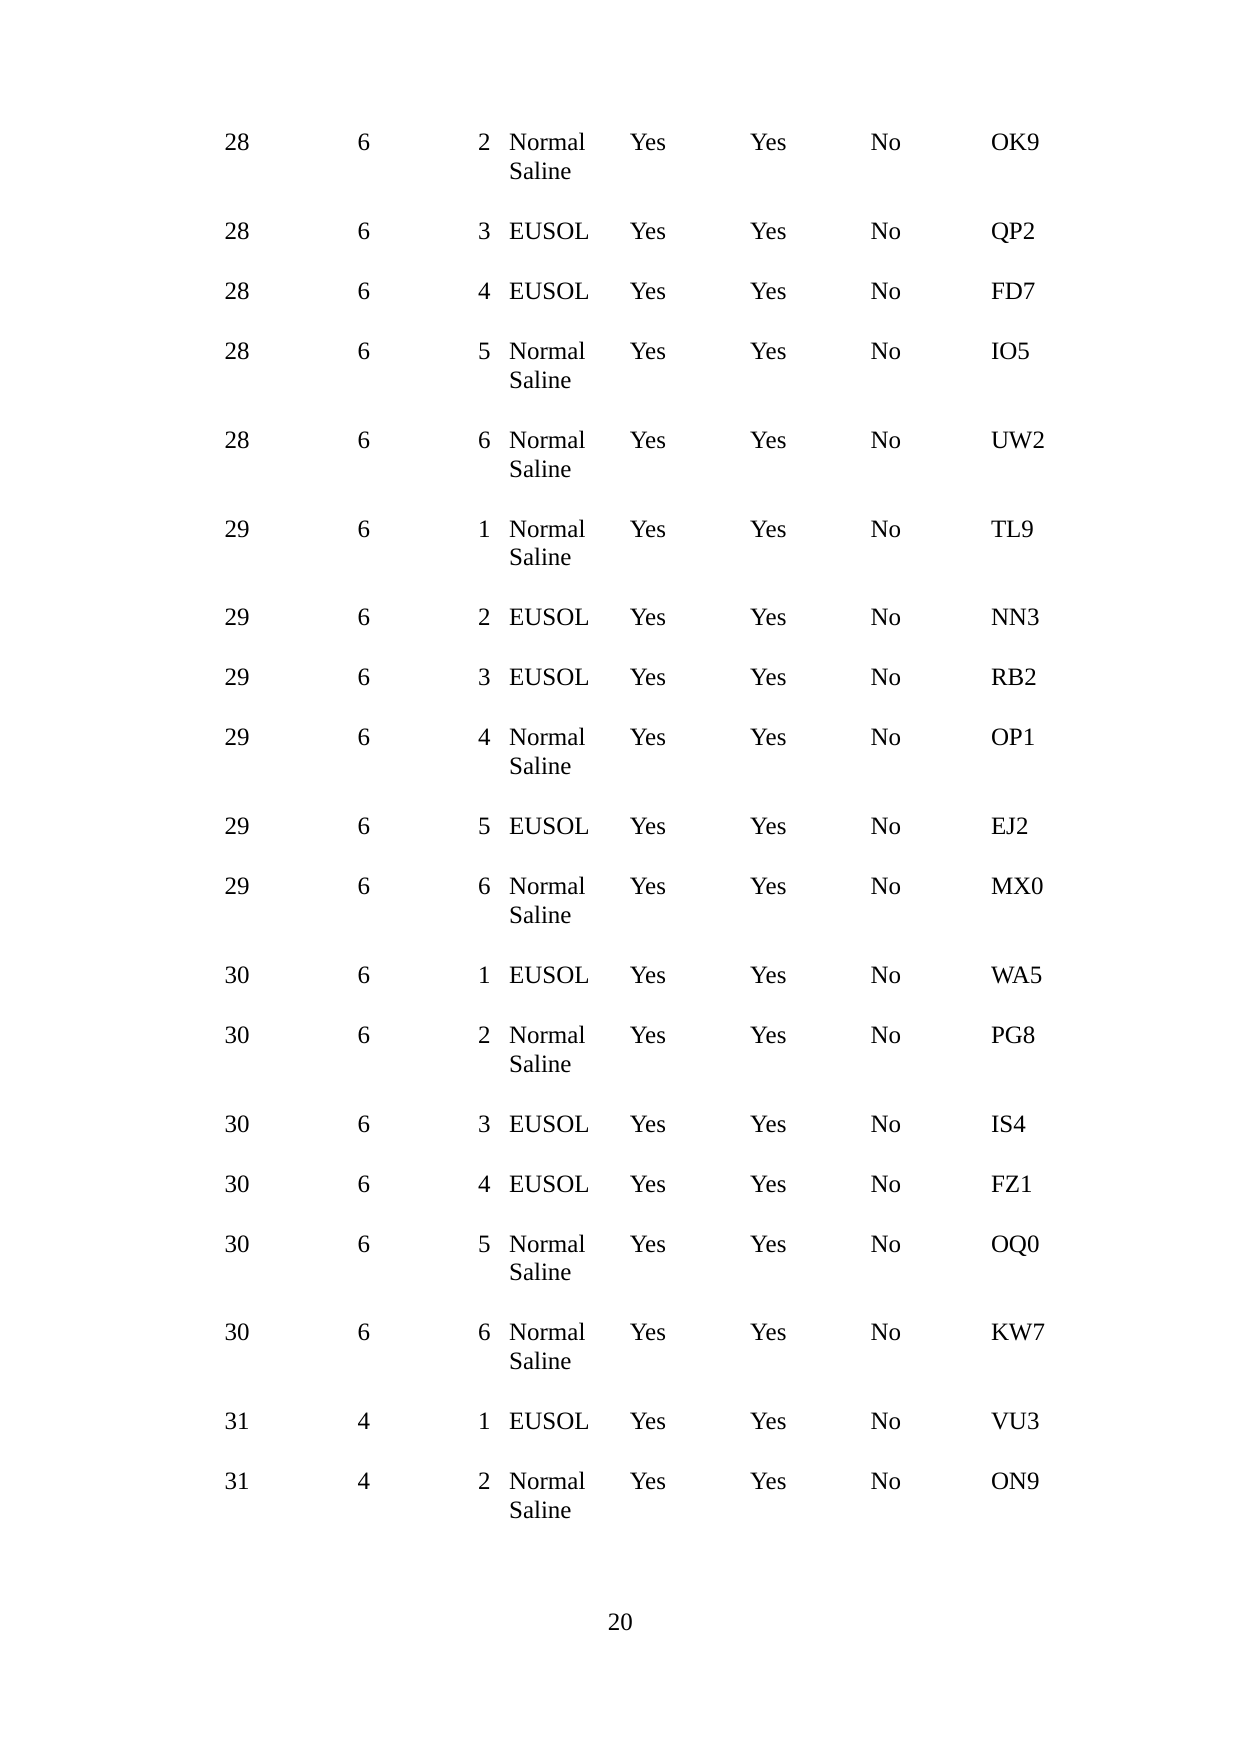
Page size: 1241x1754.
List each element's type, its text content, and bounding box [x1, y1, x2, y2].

table_cell 30 [138, 1308, 259, 1397]
table_cell 6 [259, 862, 379, 951]
table_cell EUSOL [500, 951, 620, 1011]
table_cell 1 [379, 504, 499, 593]
table_cell Yes [620, 267, 741, 327]
table_cell KW7 [981, 1308, 1102, 1397]
table_cell Yes [620, 504, 741, 593]
table_cell 30 [138, 1219, 259, 1308]
table_cell Normal Saline [500, 713, 620, 802]
table_cell 1 [379, 951, 499, 1011]
table_cell No [861, 862, 981, 951]
table_cell 5 [379, 802, 499, 862]
table_cell UW2 [981, 416, 1102, 504]
table_cell 2 [379, 1011, 499, 1099]
table_cell 6 [259, 1308, 379, 1397]
table_cell MX0 [981, 862, 1102, 951]
table_cell 6 [259, 951, 379, 1011]
table_cell EJ2 [981, 802, 1102, 862]
table_cell Yes [620, 207, 741, 267]
table_cell 6 [259, 118, 379, 207]
table_cell TL9 [981, 504, 1102, 593]
table_cell 6 [259, 1099, 379, 1159]
table_cell Yes [741, 653, 861, 713]
table_cell 6 [259, 802, 379, 862]
table_cell No [861, 593, 981, 653]
table_cell 6 [259, 653, 379, 713]
table_cell OQ0 [981, 1219, 1102, 1308]
table_cell Yes [620, 862, 741, 951]
table_cell Yes [741, 504, 861, 593]
table_cell EUSOL [500, 1159, 620, 1219]
table_cell Yes [741, 802, 861, 862]
table_cell No [861, 713, 981, 802]
table_cell 3 [379, 207, 499, 267]
table_cell 28 [138, 207, 259, 267]
table_cell 4 [379, 1159, 499, 1219]
table_cell No [861, 653, 981, 713]
table_cell 30 [138, 1159, 259, 1219]
table_cell No [861, 207, 981, 267]
table_cell OP1 [981, 713, 1102, 802]
table_cell EUSOL [500, 802, 620, 862]
table_cell Normal Saline [500, 504, 620, 593]
table_cell RB2 [981, 653, 1102, 713]
table_cell No [861, 1457, 981, 1546]
table_cell 6 [259, 504, 379, 593]
table_cell 4 [379, 267, 499, 327]
table_cell FD7 [981, 267, 1102, 327]
table_cell Yes [741, 1308, 861, 1397]
table_cell EUSOL [500, 1397, 620, 1457]
table_cell 6 [379, 862, 499, 951]
table_cell Yes [620, 118, 741, 207]
table_cell 6 [259, 267, 379, 327]
table_cell 6 [379, 416, 499, 504]
table_cell 6 [259, 1219, 379, 1308]
table_cell No [861, 118, 981, 207]
table_cell No [861, 416, 981, 504]
table_cell 2 [379, 1457, 499, 1546]
table_cell QP2 [981, 207, 1102, 267]
table_cell Yes [741, 1011, 861, 1099]
table_cell 2 [379, 593, 499, 653]
table_cell Yes [741, 862, 861, 951]
table_cell 4 [379, 713, 499, 802]
table_cell ON9 [981, 1457, 1102, 1546]
table_cell No [861, 1159, 981, 1219]
table_cell PG8 [981, 1011, 1102, 1099]
table_cell Yes [741, 267, 861, 327]
table_cell EUSOL [500, 593, 620, 653]
table_cell 29 [138, 802, 259, 862]
table_cell Yes [620, 951, 741, 1011]
table_cell No [861, 267, 981, 327]
table_cell 6 [259, 593, 379, 653]
table_cell 6 [259, 1011, 379, 1099]
table_cell 6 [259, 1159, 379, 1219]
table_cell 6 [259, 327, 379, 416]
table_cell Yes [620, 1308, 741, 1397]
table_cell 29 [138, 504, 259, 593]
table_cell FZ1 [981, 1159, 1102, 1219]
table_cell Yes [620, 327, 741, 416]
table_cell Yes [741, 1099, 861, 1159]
table_cell Yes [620, 653, 741, 713]
table_cell WA5 [981, 951, 1102, 1011]
table_cell 31 [138, 1397, 259, 1457]
table_cell 4 [259, 1397, 379, 1457]
table_cell Yes [741, 951, 861, 1011]
table_cell 28 [138, 118, 259, 207]
table_cell No [861, 1308, 981, 1397]
table_cell Normal Saline [500, 416, 620, 504]
table_cell Yes [741, 1219, 861, 1308]
table_cell 1 [379, 1397, 499, 1457]
table_cell 6 [259, 416, 379, 504]
table_cell Yes [741, 207, 861, 267]
table_cell Yes [620, 1397, 741, 1457]
table_cell 3 [379, 653, 499, 713]
table_cell Yes [620, 1099, 741, 1159]
table_cell Yes [620, 593, 741, 653]
table_cell Yes [620, 802, 741, 862]
table_cell Normal Saline [500, 118, 620, 207]
table_cell EUSOL [500, 1099, 620, 1159]
table_cell VU3 [981, 1397, 1102, 1457]
table_cell EUSOL [500, 267, 620, 327]
table_cell Yes [741, 327, 861, 416]
table_cell 28 [138, 267, 259, 327]
table_cell No [861, 327, 981, 416]
table_cell Yes [741, 1397, 861, 1457]
table_cell 6 [259, 713, 379, 802]
table_cell EUSOL [500, 207, 620, 267]
table_cell No [861, 1219, 981, 1308]
table_cell 29 [138, 713, 259, 802]
table_cell Normal Saline [500, 1308, 620, 1397]
table_cell IO5 [981, 327, 1102, 416]
table_cell Yes [620, 1159, 741, 1219]
table_cell Yes [741, 1159, 861, 1219]
table_cell Normal Saline [500, 862, 620, 951]
table_cell Yes [620, 416, 741, 504]
table_cell 2 [379, 118, 499, 207]
table_cell Yes [620, 713, 741, 802]
table_cell 5 [379, 1219, 499, 1308]
table_cell 6 [259, 207, 379, 267]
table_cell No [861, 1011, 981, 1099]
table_cell OK9 [981, 118, 1102, 207]
table_cell Yes [620, 1219, 741, 1308]
table_cell 4 [259, 1457, 379, 1546]
table_cell 29 [138, 862, 259, 951]
table_cell 6 [379, 1308, 499, 1397]
table_cell 31 [138, 1457, 259, 1546]
table_cell Yes [741, 416, 861, 504]
table_cell 30 [138, 1099, 259, 1159]
table_cell Yes [620, 1457, 741, 1546]
table_cell Normal Saline [500, 1219, 620, 1308]
table_cell No [861, 802, 981, 862]
table_cell NN3 [981, 593, 1102, 653]
table_cell IS4 [981, 1099, 1102, 1159]
table_cell 3 [379, 1099, 499, 1159]
table_cell No [861, 504, 981, 593]
table_cell Normal Saline [500, 327, 620, 416]
table_cell Yes [741, 118, 861, 207]
table_cell Yes [741, 593, 861, 653]
table_cell EUSOL [500, 653, 620, 713]
table_cell No [861, 1397, 981, 1457]
table_cell 29 [138, 593, 259, 653]
table_cell 29 [138, 653, 259, 713]
table_cell No [861, 1099, 981, 1159]
table_cell No [861, 951, 981, 1011]
table_cell 30 [138, 1011, 259, 1099]
table_cell 28 [138, 327, 259, 416]
table_cell 30 [138, 951, 259, 1011]
table_cell 5 [379, 327, 499, 416]
table_cell Normal Saline [500, 1457, 620, 1546]
table_cell Yes [741, 1457, 861, 1546]
table_cell 28 [138, 416, 259, 504]
table_cell Yes [620, 1011, 741, 1099]
table_cell Yes [741, 713, 861, 802]
table_cell Normal Saline [500, 1011, 620, 1099]
